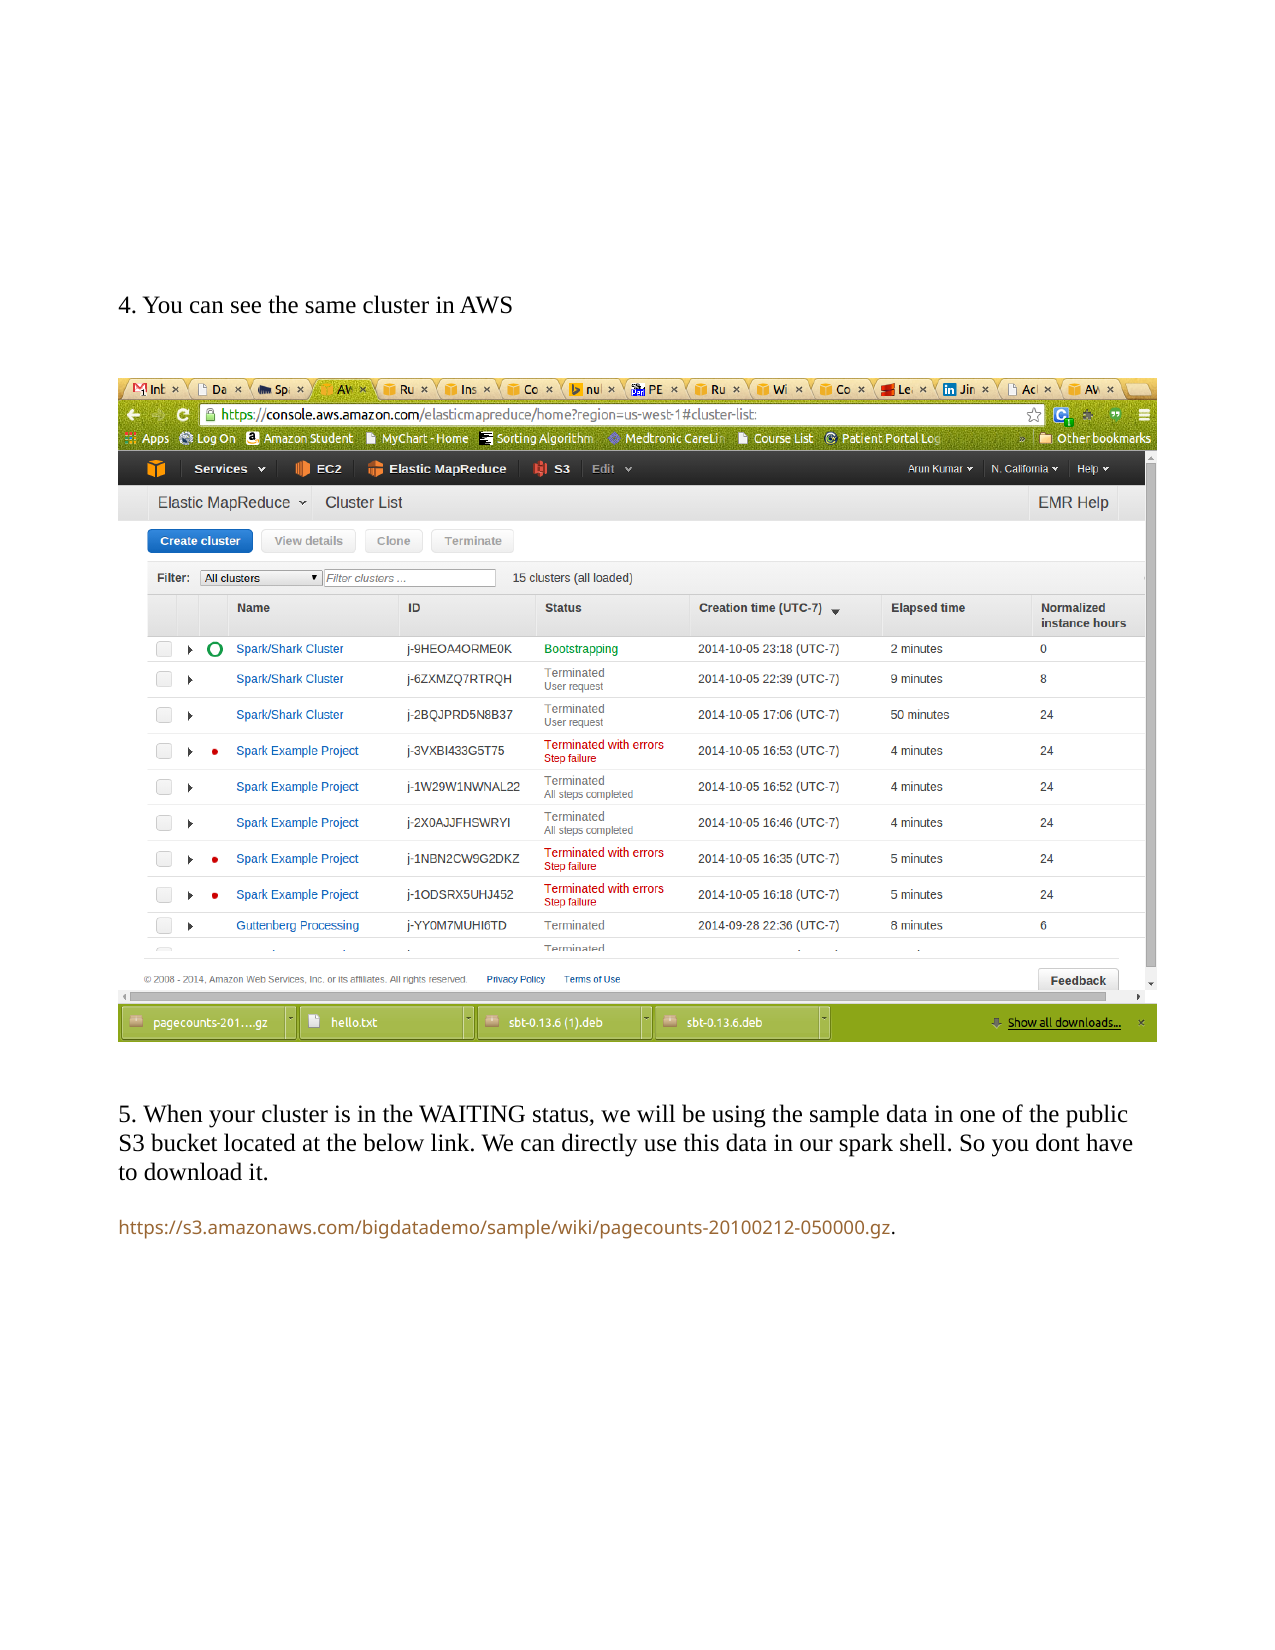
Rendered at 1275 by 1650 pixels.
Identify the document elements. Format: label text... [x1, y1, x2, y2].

text https://s3.amazonaws.com/bigdatademo/sample/wiki/pagecounts-20100212-050000.gz. [118, 1214, 1157, 1240]
picture [118, 378, 1157, 1042]
text 5. When your cluster is in the WAITING status, we will be using the sample data in one of the public S3 bucket located at the below link. We can directly use this data in our spark shell. So you dont have to download it. [118, 1099, 1157, 1186]
text 4. You can see the same cluster in AWS [118, 291, 1157, 319]
